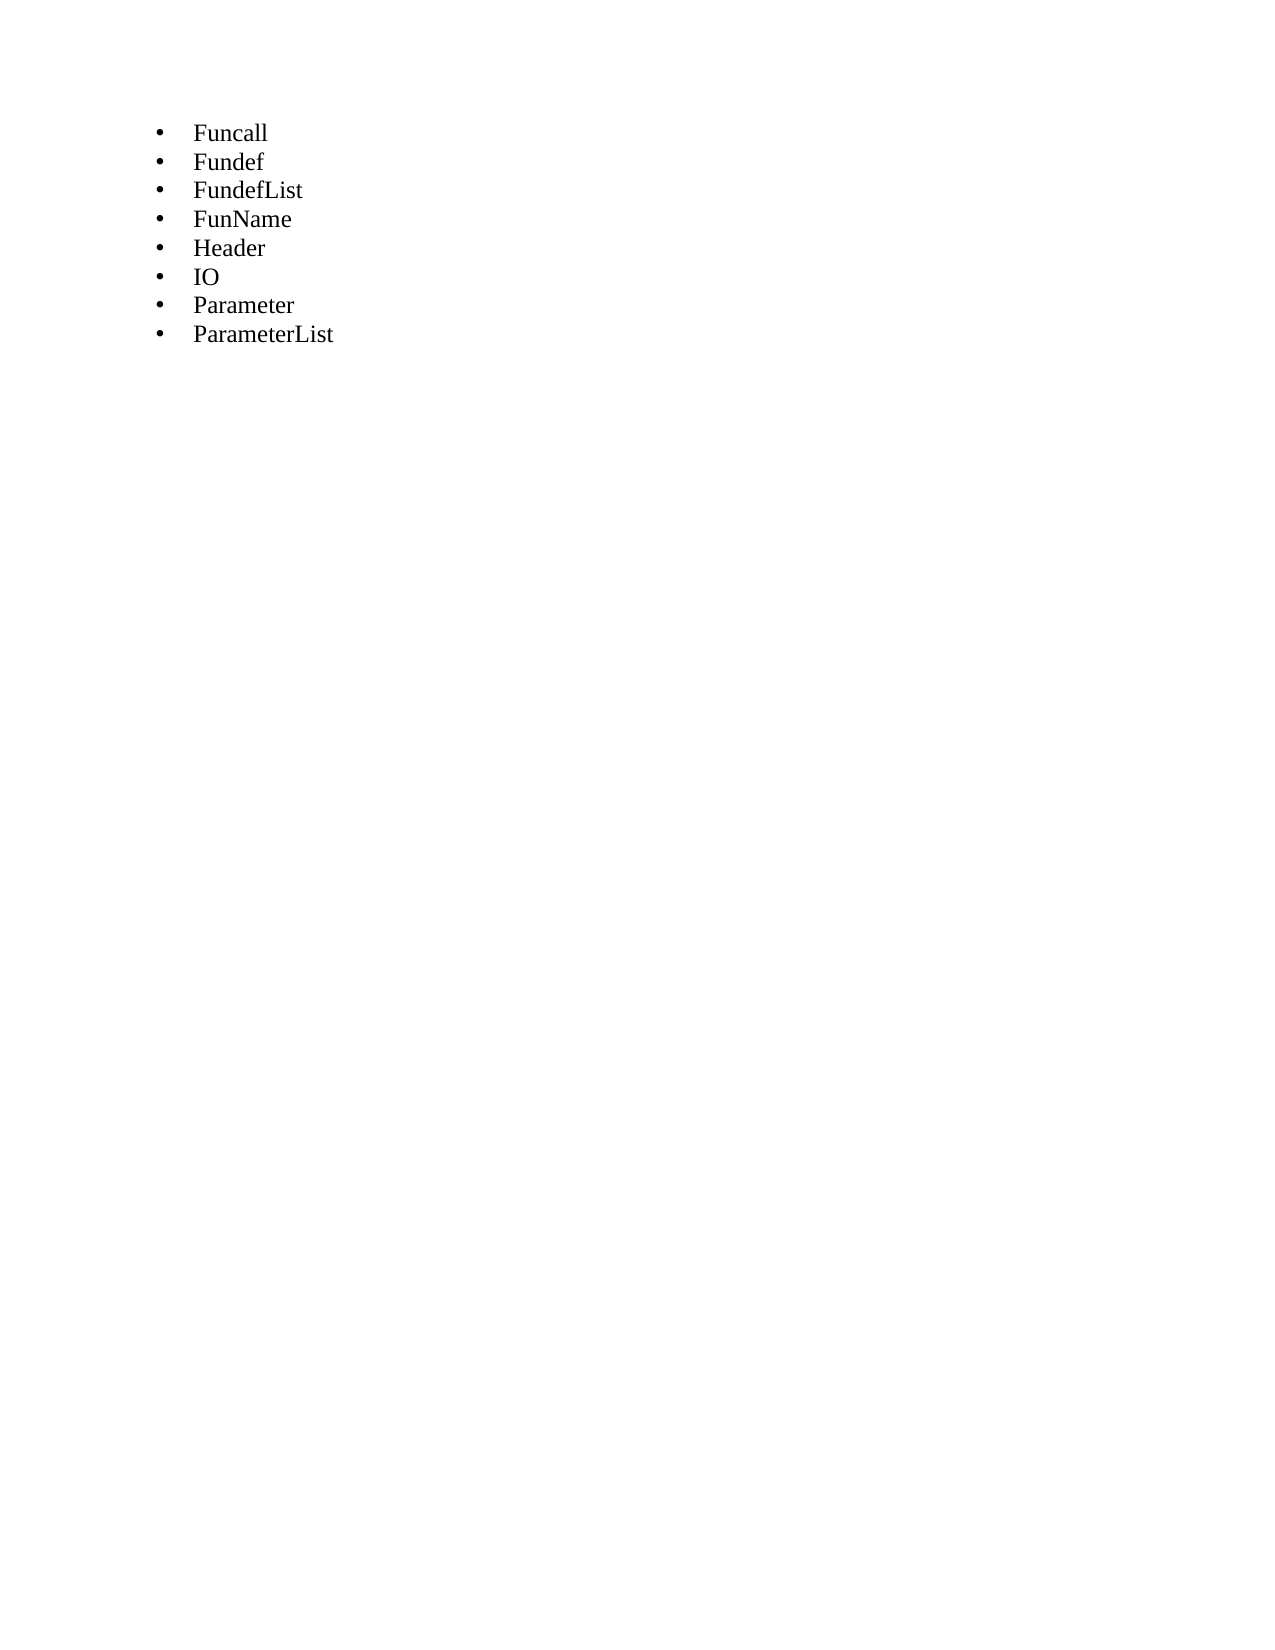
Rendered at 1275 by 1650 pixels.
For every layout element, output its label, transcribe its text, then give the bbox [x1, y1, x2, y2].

list Fundef [156, 147, 1157, 176]
list ParameterList [156, 319, 1157, 348]
list FundefList [156, 176, 1157, 204]
list Header [156, 233, 1157, 262]
list IO [156, 262, 1157, 291]
list Parameter [156, 291, 1157, 319]
list FunName [156, 204, 1157, 233]
list Funcall [156, 118, 1157, 147]
